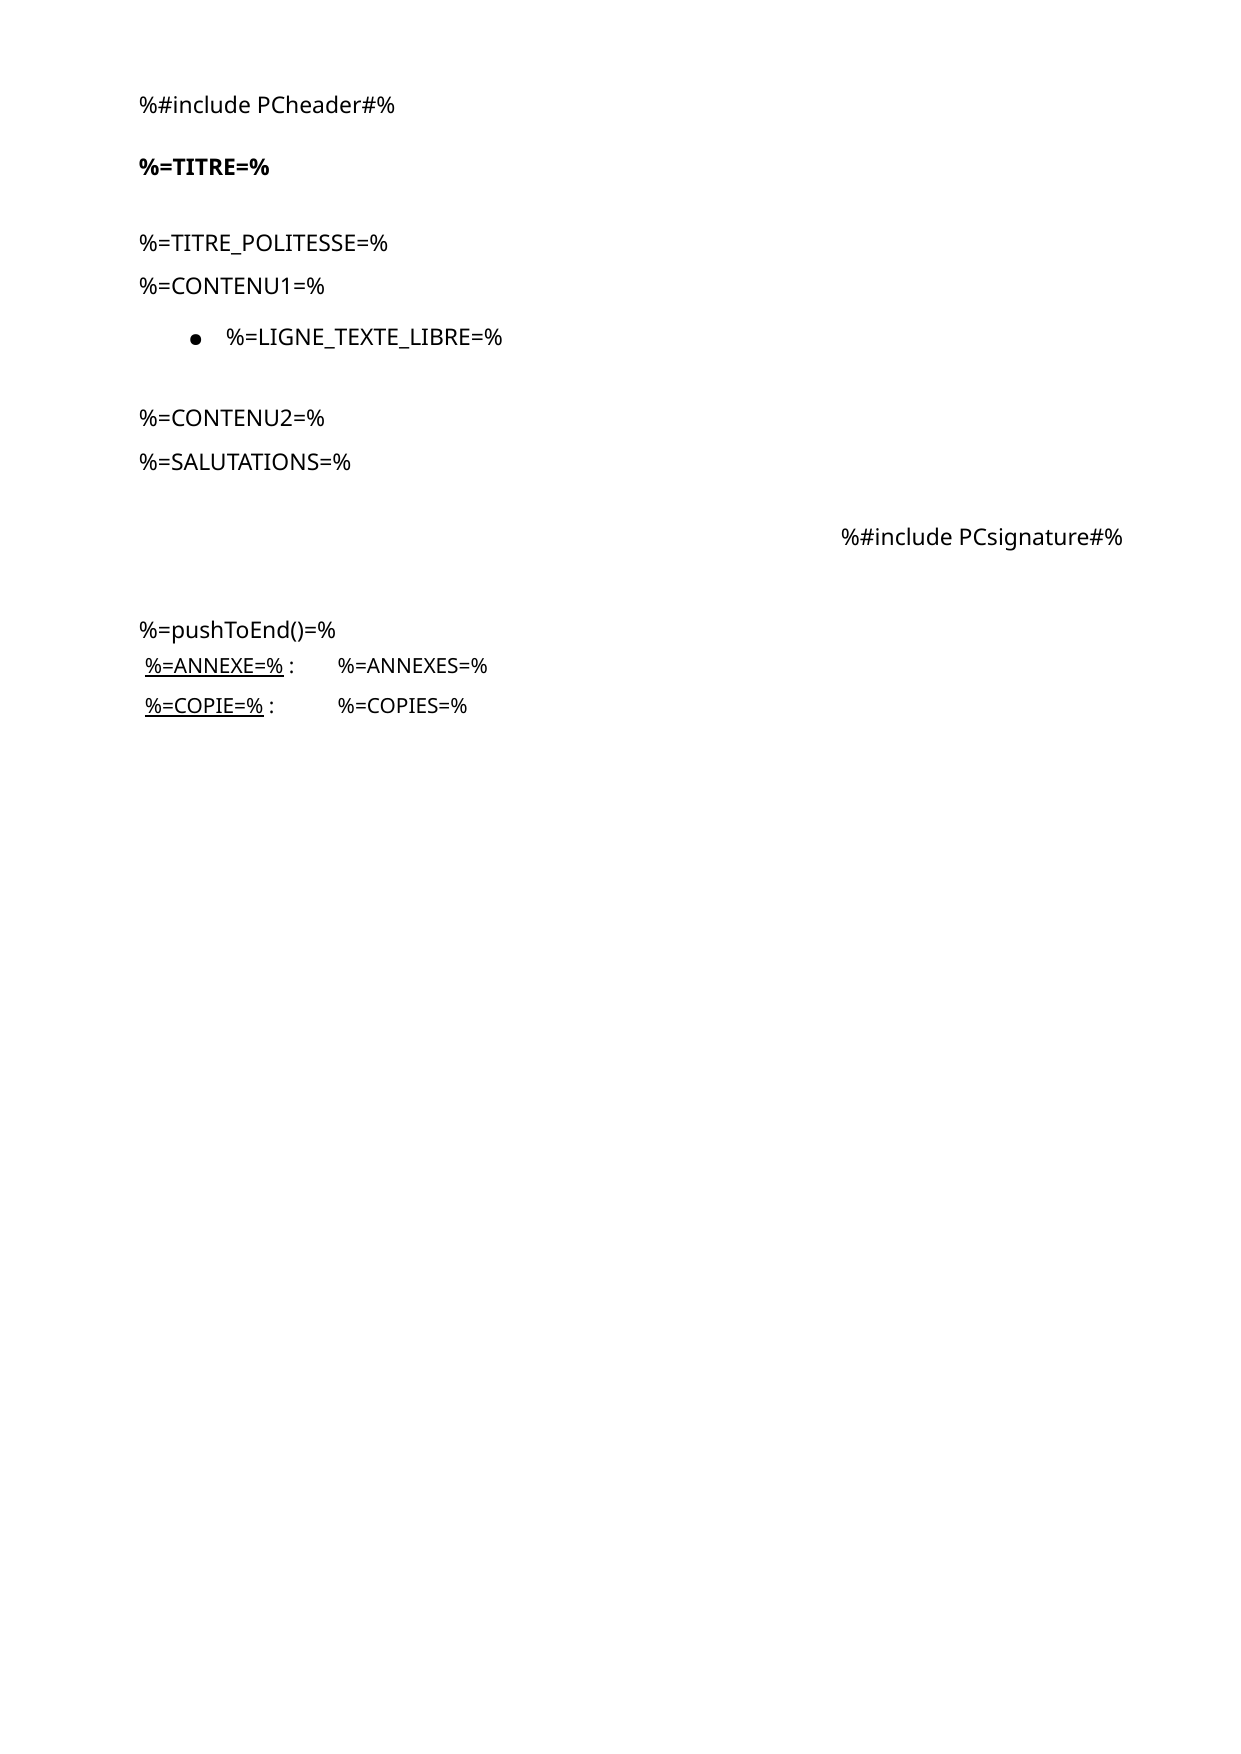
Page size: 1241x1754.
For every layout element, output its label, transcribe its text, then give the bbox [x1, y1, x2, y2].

table_cell %=COPIES=% [332, 685, 1123, 725]
table_header %=ANNEXE=% : [139, 645, 332, 685]
text %=CONTENU1=% [139, 270, 1123, 302]
text %=pushToEnd()=% [139, 614, 1123, 645]
text %=TITRE=% [139, 151, 1123, 182]
text %=SALUTATIONS=% [139, 445, 1123, 477]
table_cell %{ligne}% [139, 315, 145, 358]
table_cell %=LIGNE_TEXTE_LIBRE=% [145, 315, 1123, 358]
text %=CONTENU2=% [139, 402, 1123, 433]
text %=TITRE_POLITESSE=% [139, 227, 1123, 258]
text %#include PCheader#% [139, 88, 1123, 120]
table_header %=ANNEXES=% [332, 645, 1123, 685]
table_cell %=COPIE=% : [139, 685, 332, 725]
text %#include PCsignature#% [139, 520, 1123, 552]
